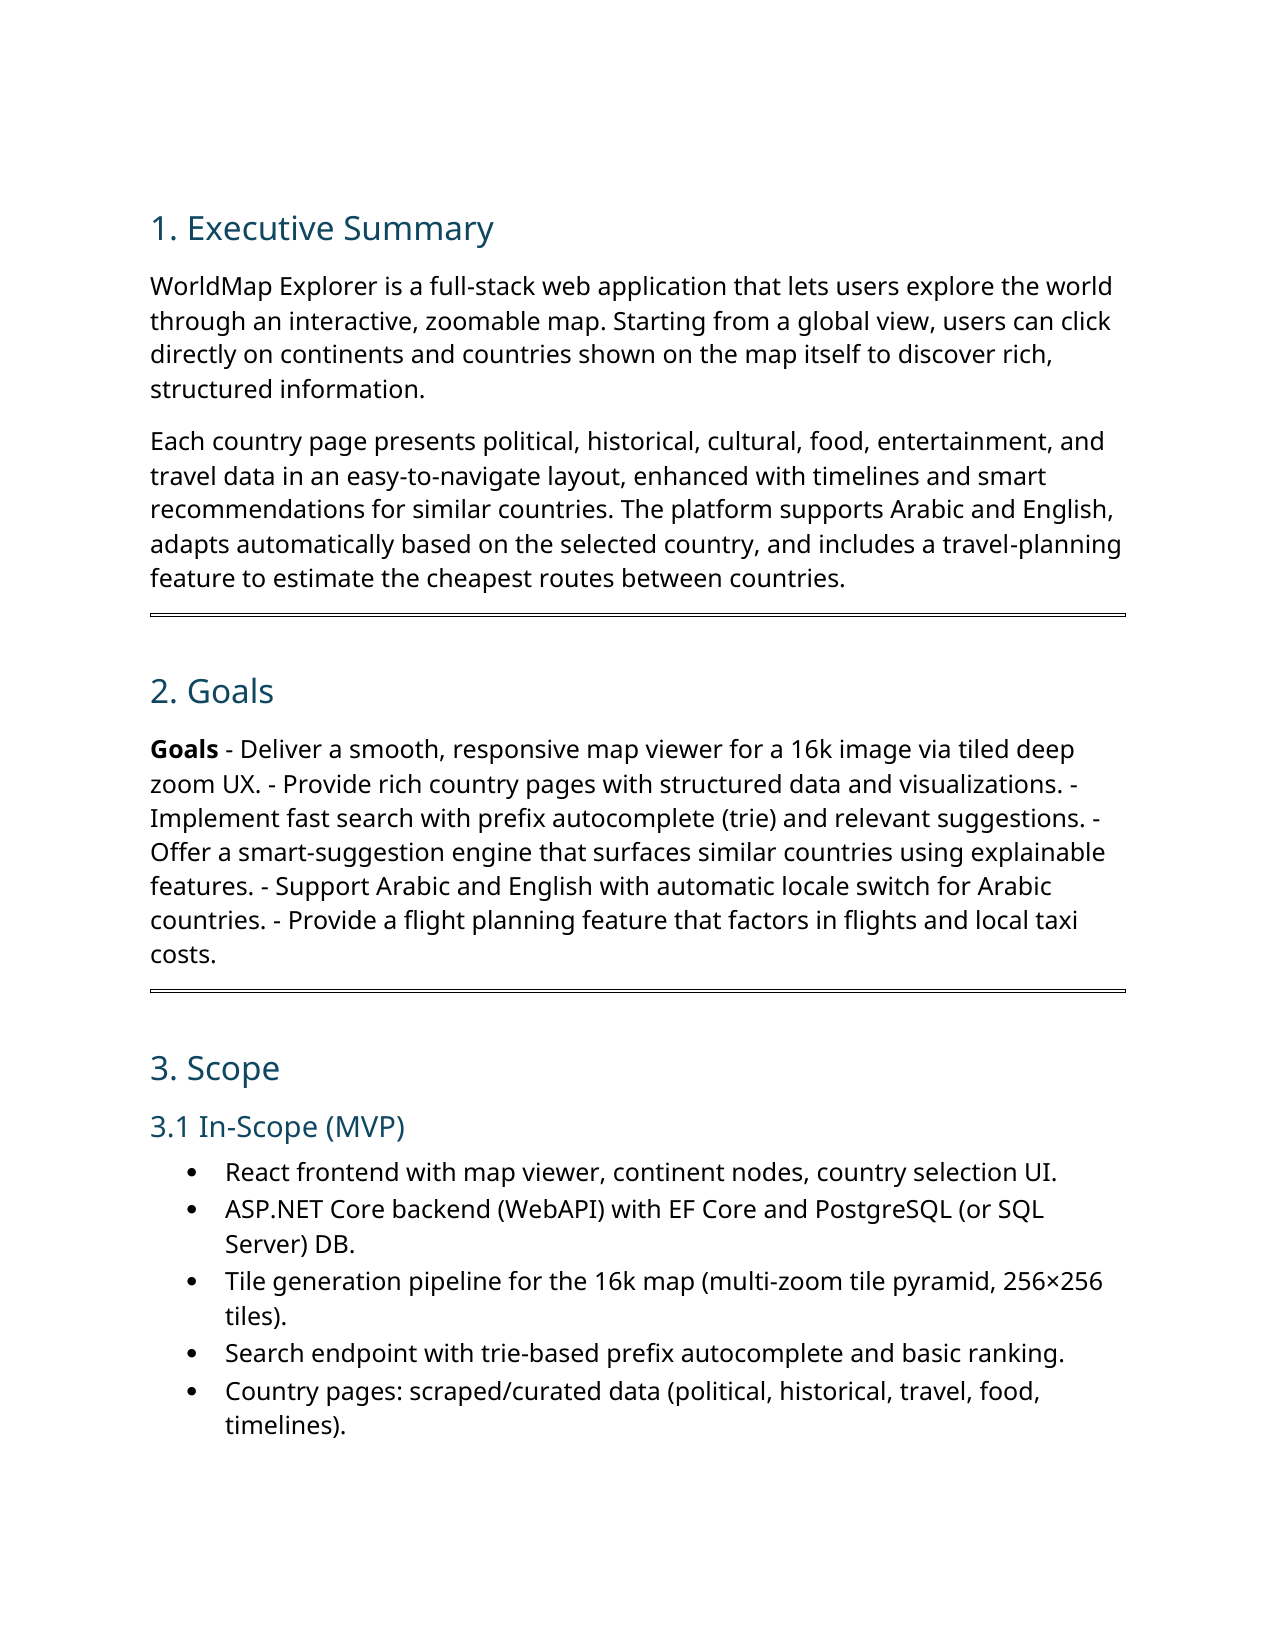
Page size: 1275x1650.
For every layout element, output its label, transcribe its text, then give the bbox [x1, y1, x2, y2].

list Search endpoint with trie-based prefix autocomplete and basic ranking. [187, 1336, 1125, 1370]
list ASP.NET Core backend (WebAPI) with EF Core and PostgreSQL (or SQL Server) DB. [187, 1192, 1125, 1260]
subtitle 3.1 In‑Scope (MVP) [150, 1106, 1125, 1146]
list Country pages: scraped/curated data (political, historical, travel, food, timelines). [187, 1374, 1125, 1442]
list React frontend with map viewer, continent nodes, country selection UI. [187, 1154, 1125, 1188]
subtitle 1. Executive Summary [150, 205, 1125, 250]
subtitle 2. Goals [150, 668, 1125, 713]
subtitle 3. Scope [150, 1044, 1125, 1090]
text WorldMap Explorer is a full‑stack web application that lets users explore the world through an interactive, zoomable map. Starting from a global view, users can click directly on continents and countries shown on the map itself to discover rich, structured information. [150, 269, 1125, 405]
list Tile generation pipeline for the 16k map (multi-zoom tile pyramid, 256×256 tiles). [187, 1264, 1125, 1332]
text Each country page presents political, historical, cultural, food, entertainment, and travel data in an easy‑to‑navigate layout, enhanced with timelines and smart recommendations for similar countries. The platform supports Arabic and English, adapts automatically based on the selected country, and includes a travel‑planning feature to estimate the cheapest routes between countries. [150, 424, 1125, 594]
text Goals - Deliver a smooth, responsive map viewer for a 16k image via tiled deep zoom UX. - Provide rich country pages with structured data and visualizations. - Implement fast search with prefix autocomplete (trie) and relevant suggestions. - Offer a smart-suggestion engine that surfaces similar countries using explainable features. - Support Arabic and English with automatic locale switch for Arabic countries. - Provide a flight planning feature that factors in flights and local taxi costs. [150, 732, 1125, 971]
